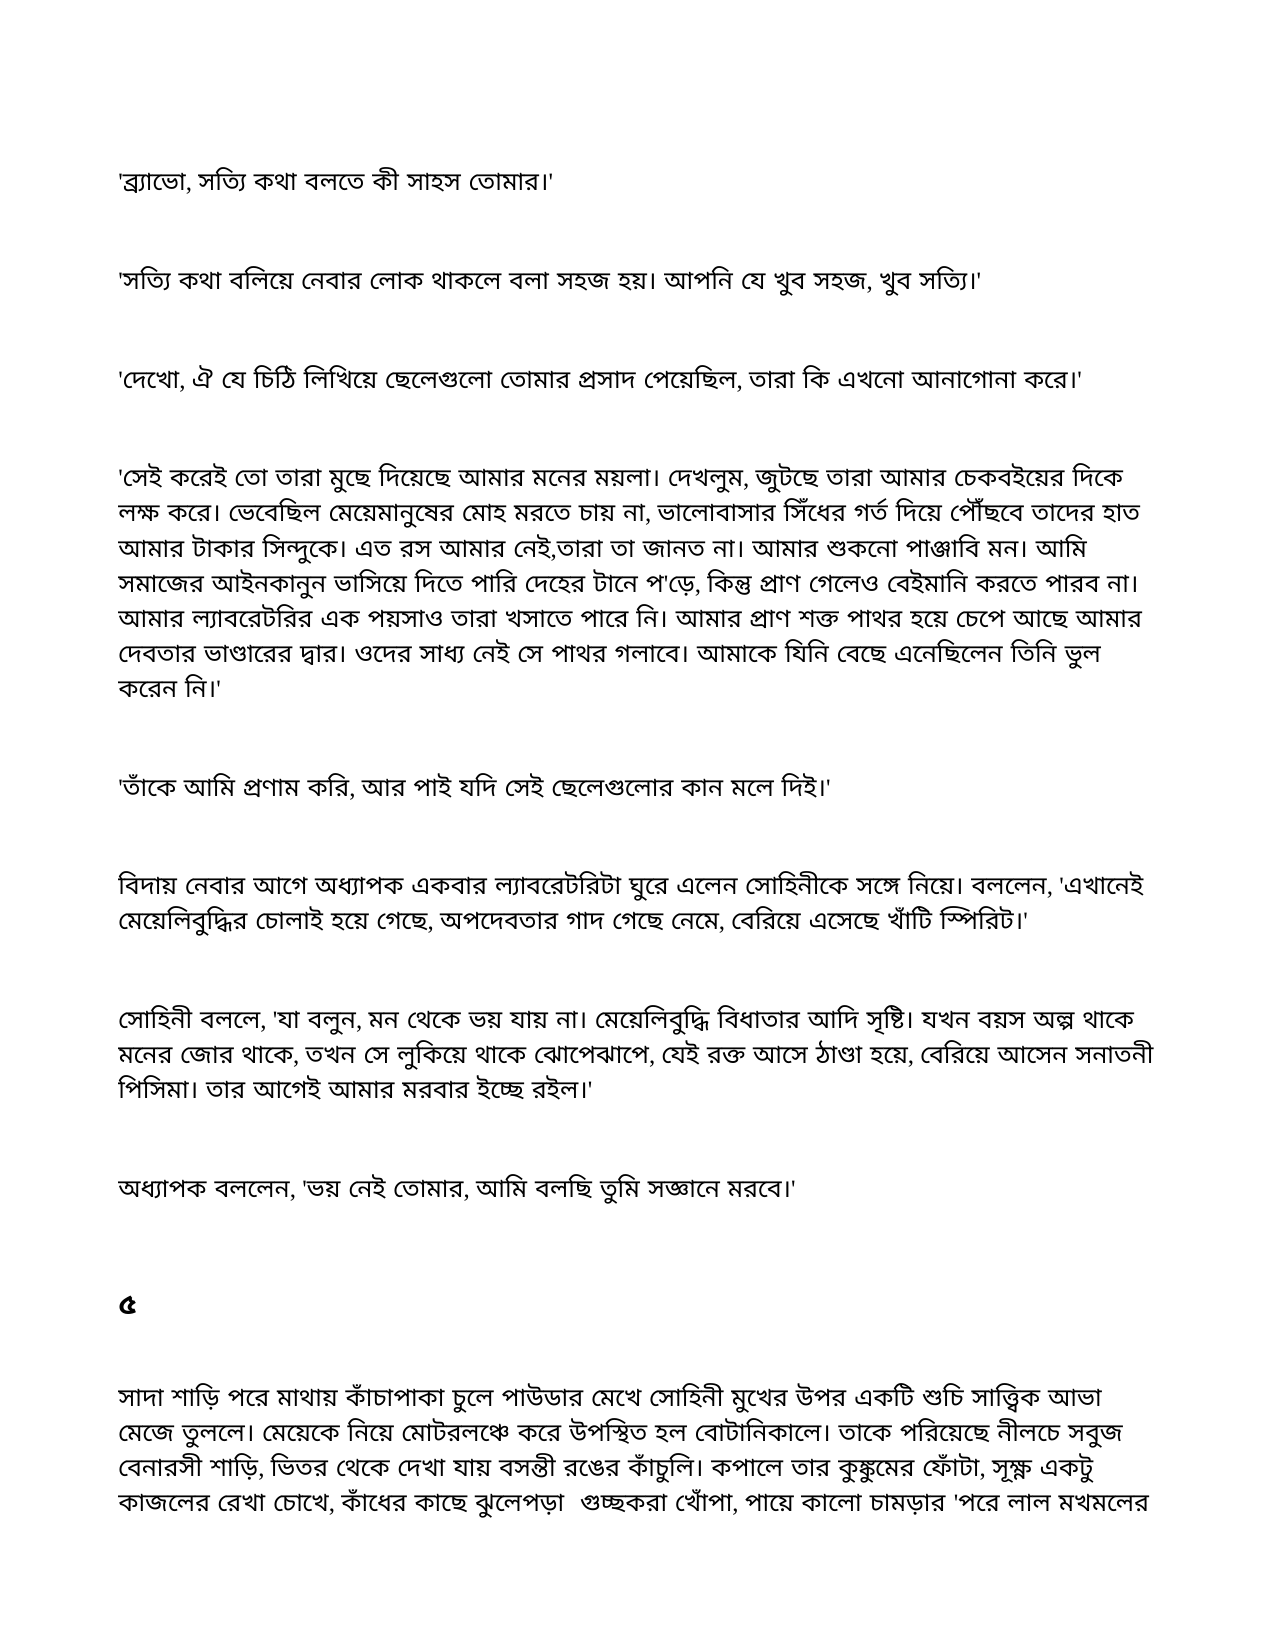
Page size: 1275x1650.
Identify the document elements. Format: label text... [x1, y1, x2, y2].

text অধ্যাপক বললেন, 'ভয় নেই তোমার, আমি বলছি তুমি সজ্ঞানে মরবে।' [118, 1174, 1157, 1203]
text 'সেই করেই তো তারা মুছে দিয়েছে আমার মনের ময়লা। দেখলুম, জুটছে তারা আমার চেকবইয়ের দিকে লক্ষ করে। ভেবেছিল মেয়েমানুষের মোহ মরতে চায় না, ভালোবাসার সিঁধের গর্ত দিয়ে পৌঁছবে তাদের হাত আমার টাকার সিন্দুকে। এত রস আমার নেই,তারা তা জানত না। আমার শুকনো পাঞ্জাবি মন। আমি সমাজের আইনকানুন ভাসিয়ে দিতে পারি দেহের টানে প'ড়ে, কিন্তু প্রাণ গেলেও বেইমানি করতে পারব না। আমার ল্যাবরেটরির এক পয়সাও তারা খসাতে পারে নি। আমার প্রাণ শক্ত পাথর হয়ে চেপে আছে আমার দেবতার ভাণ্ডারের দ্বার। ওদের সাধ্য নেই সে পাথর গলাবে। আমাকে যিনি বেছে এনেছিলেন তিনি ভুল করেন নি।' [118, 463, 1157, 703]
text বিদায় নেবার আগে অধ্যাপক একবার ল্যাবরেটরিটা ঘুরে এলেন সোহিনীকে সঙ্গে নিয়ে। বললেন, 'এখানেই মেয়েলিবুদ্ধির চোলাই হয়ে গেছে, অপদেবতার গাদ গেছে নেমে, বেরিয়ে এসেছে খাঁটি স্পিরিট।' [118, 871, 1157, 936]
text 'সত্যি কথা বলিয়ে নেবার লোক থাকলে বলা সহজ হয়। আপনি যে খুব সহজ, খুব সত্যি।' [118, 266, 1157, 295]
text 'তাঁকে আমি প্রণাম করি, আর পাই যদি সেই ছেলেগুলোর কান মলে দিই।' [118, 773, 1157, 802]
text 'দেখো, ঐ যে চিঠি লিখিয়ে ছেলেগুলো তোমার প্রসাদ পেয়েছিল, তারা কি এখনো আনাগোনা করে।' [118, 365, 1157, 394]
text সোহিনী বললে, 'যা বলুন, মন থেকে ভয় যায় না। মেয়েলিবুদ্ধি বিধাতার আদি সৃষ্টি। যখন বয়স অল্প থাকে মনের জোর থাকে, তখন সে লুকিয়ে থাকে ঝোপেঝাপে, যেই রক্ত আসে ঠাণ্ডা হয়ে, বেরিয়ে আসেন সনাতনী পিসিমা। তার আগেই আমার মরবার ইচ্ছে রইল।' [118, 1005, 1157, 1105]
text 'ব্র্যাভো, সত্যি কথা বলতে কী সাহস তোমার।' [118, 167, 1157, 196]
text সাদা শাড়ি পরে মাথায় কাঁচাপাকা চুলে পাউডার মেখে সোহিনী মুখের উপর একটি শুচি সাত্ত্বিক আভা মেজে তুললে। মেয়েকে নিয়ে মোটরলঞ্চে করে উপস্থিত হল বোটানিকালে। তাকে পরিয়েছে নীলচে সবুজ বেনারসী শাড়ি, ভিতর থেকে দেখা যায় বসন্তী রঙের কাঁচুলি। কপালে তার কুঙ্কুমের ফোঁটা, সূক্ষ্ণ একটু কাজলের রেখা চোখে, কাঁধের কাছে ঝুলেপড়া গুচ্ছকরা খোঁপা, পায়ে কালো চামড়ার 'পরে লাল মখমলের [118, 1383, 1157, 1518]
subtitle ৫ [118, 1287, 1157, 1322]
